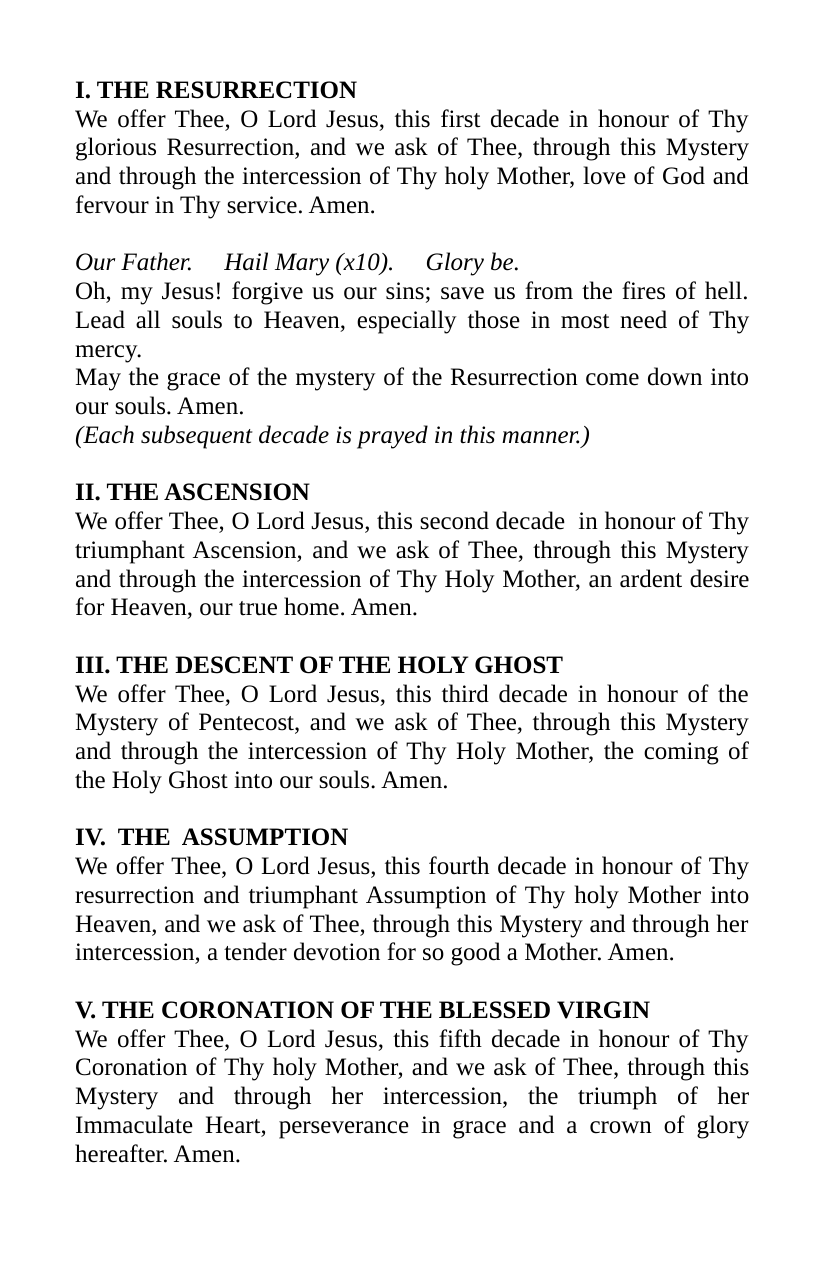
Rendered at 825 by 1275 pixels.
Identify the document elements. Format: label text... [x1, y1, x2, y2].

text II. THE ASCENSION [75, 477, 750, 506]
text Oh, my Jesus! forgive us our sins; save us from the fires of hell. Lead all souls to Heaven, especially those in most need of Thy mercy. [75, 276, 750, 362]
text IV. THE ASSUMPTION [75, 822, 750, 851]
text (Each subsequent decade is prayed in this manner.) [75, 420, 750, 449]
text We offer Thee, O Lord Jesus, this second decade in honour of Thy triumphant Ascension, and we ask of Thee, through this Mystery and through the intercession of Thy Holy Mother, an ardent desire for Heaven, our true home. Amen. [75, 506, 750, 621]
text I. THE RESURRECTION [75, 75, 750, 104]
text III. THE DESCENT OF THE HOLY GHOST [75, 650, 750, 679]
text We offer Thee, O Lord Jesus, this fifth decade in honour of Thy Coronation of Thy holy Mother, and we ask of Thee, through this Mystery and through her intercession, the triumph of her Immaculate Heart, perseverance in grace and a crown of glory hereafter. Amen. [75, 1024, 750, 1167]
text V. THE CORONATION OF THE BLESSED VIRGIN [75, 995, 750, 1024]
text We offer Thee, O Lord Jesus, this fourth decade in honour of Thy resurrection and triumphant Assumption of Thy holy Mother into Heaven, and we ask of Thee, through this Mystery and through her intercession, a tender devotion for so good a Mother. Amen. [75, 851, 750, 966]
text We offer Thee, O Lord Jesus, this first decade in honour of Thy glorious Resurrection, and we ask of Thee, through this Mystery and through the intercession of Thy holy Mother, love of God and fervour in Thy service. Amen. [75, 104, 750, 219]
text Our Father. Hail Mary (x10). Glory be. [75, 247, 750, 276]
text May the grace of the mystery of the Resurrection come down into our souls. Amen. [75, 362, 750, 420]
text We offer Thee, O Lord Jesus, this third decade in honour of the Mystery of Pentecost, and we ask of Thee, through this Mystery and through the intercession of Thy Holy Mother, the coming of the Holy Ghost into our souls. Amen. [75, 679, 750, 794]
